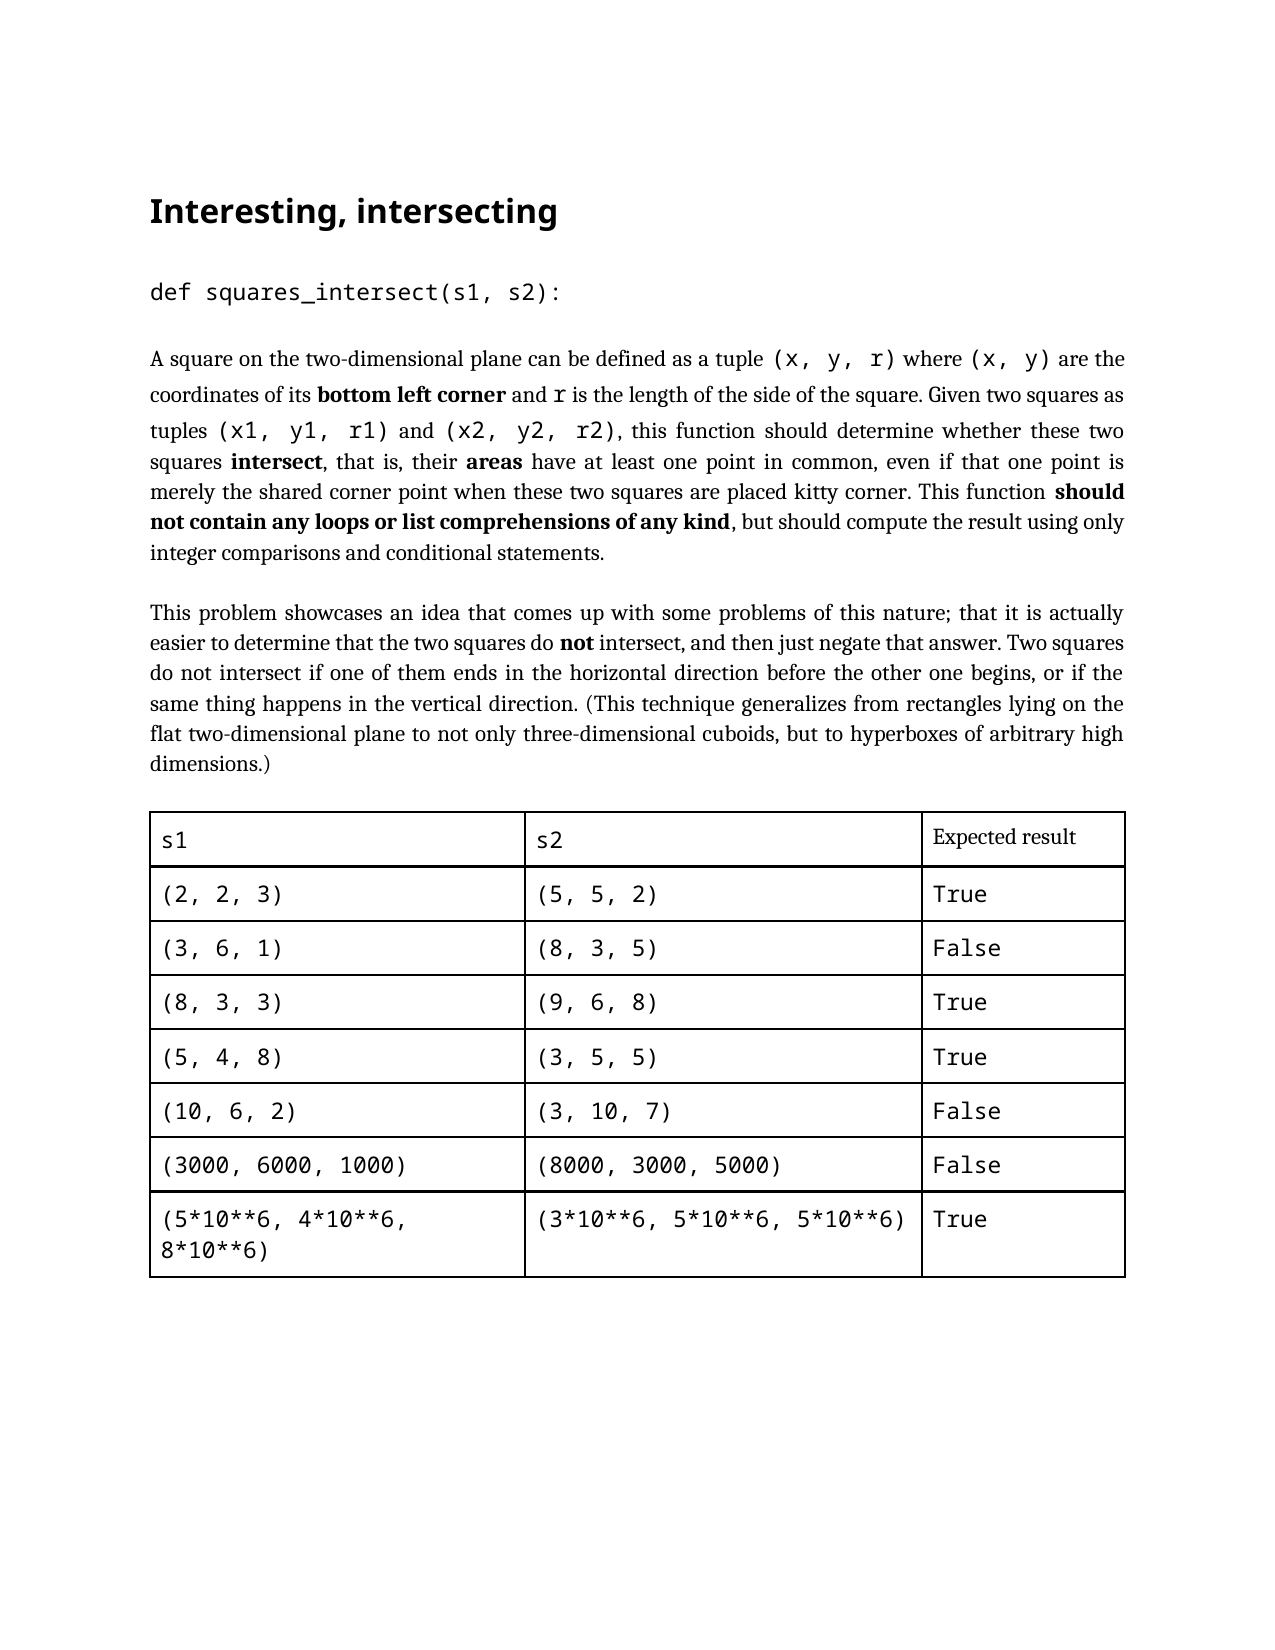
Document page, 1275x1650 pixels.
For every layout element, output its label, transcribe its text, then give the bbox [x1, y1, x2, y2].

table_cell True [923, 1030, 1124, 1082]
table_cell False [923, 1084, 1124, 1136]
table_cell (3, 6, 1) [151, 922, 524, 974]
subtitle Interesting, intersecting [150, 187, 1125, 233]
text This problem showcases an idea that comes up with some problems of this nature; that it is actually easier to determine that the two squares do not intersect, and then just negate that answer. Two squares do not intersect if one of them ends in the horizontal direction before the other one begins, or if the same thing happens in the vertical direction. (This technique generalizes from rectangles lying on the flat two-dimensional plane to not only three-dimensional cuboids, but to hyperboxes of arbitrary high dimensions.) [150, 600, 1125, 777]
table_header s2 [526, 813, 921, 865]
table_cell (8000, 3000, 5000) [526, 1138, 921, 1190]
table_cell (3, 5, 5) [526, 1030, 921, 1082]
table_cell (8, 3, 3) [151, 976, 524, 1028]
text def squares_intersect(s1, s2): [150, 276, 1125, 307]
table_cell (9, 6, 8) [526, 976, 921, 1028]
table_cell (5*10**6, 4*10**6, 8*10**6) [151, 1193, 524, 1276]
table_cell (8, 3, 5) [526, 922, 921, 974]
table_cell (2, 2, 3) [151, 868, 524, 919]
table_cell (10, 6, 2) [151, 1084, 524, 1136]
table_cell True [923, 868, 1124, 919]
table_cell True [923, 976, 1124, 1028]
table_header Expected result [923, 813, 1124, 865]
table_cell (3, 10, 7) [526, 1084, 921, 1136]
table_cell True [923, 1193, 1124, 1276]
table_cell (5, 4, 8) [151, 1030, 524, 1082]
table_cell False [923, 922, 1124, 974]
table_cell (5, 5, 2) [526, 868, 921, 919]
text A square on the two-dimensional plane can be defined as a tuple (x, y, r) where (x, y) are the coordinates of its bottom left corner and r is the length of the side of the square. Given two squares as tuples (x1, y1, r1) and (x2, y2, r2), this function should determine whether these two squares intersect, that is, their areas have at least one point in common, even if that one point is merely the shared corner point when these two squares are placed kitty corner. This function should not contain any loops or list comprehensions of any kind, but should compute the result using only integer comparisons and conditional statements. [150, 342, 1125, 566]
table_header s1 [151, 813, 524, 865]
table_cell False [923, 1138, 1124, 1190]
table_cell (3000, 6000, 1000) [151, 1138, 524, 1190]
table_cell (3*10**6, 5*10**6, 5*10**6) [526, 1193, 921, 1276]
